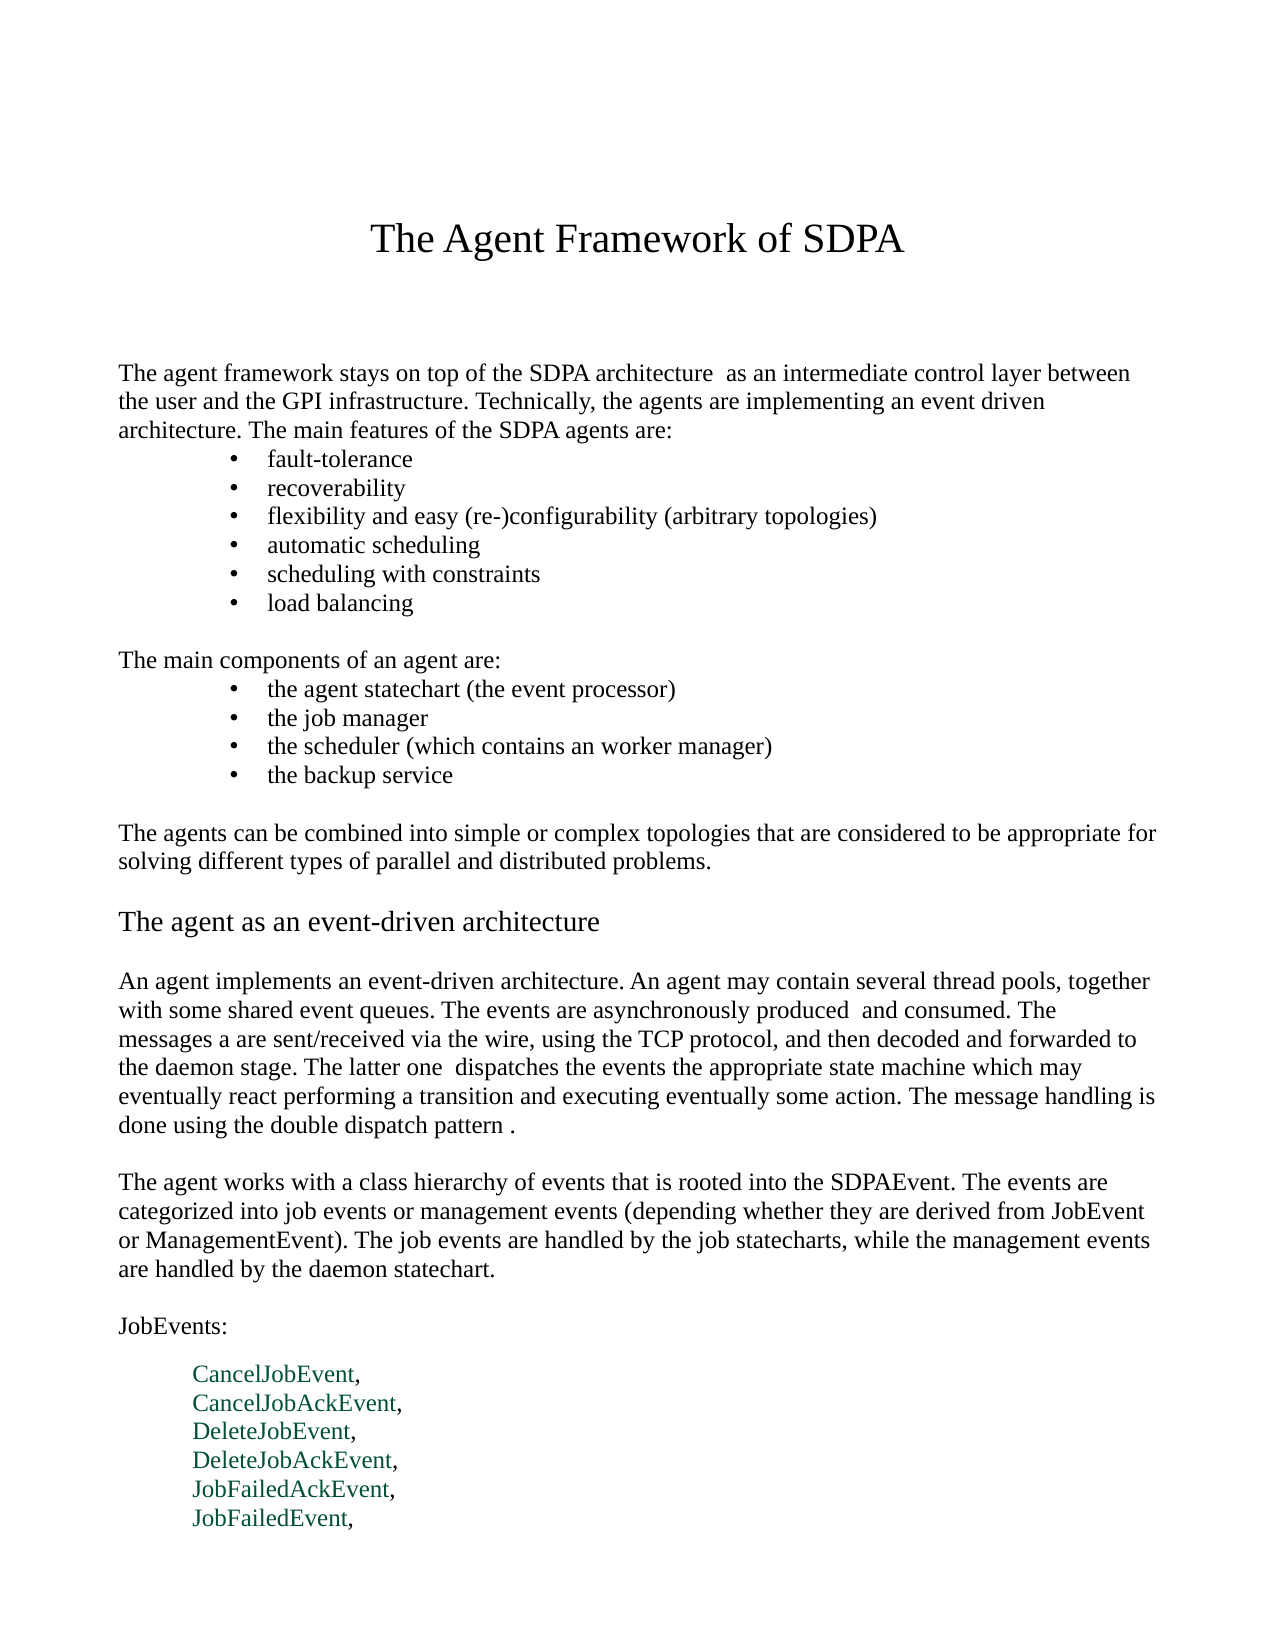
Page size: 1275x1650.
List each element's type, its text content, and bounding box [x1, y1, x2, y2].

text JobFailedEvent, [118, 1503, 1157, 1531]
text An agent implements an event-driven architecture. An agent may contain several thread pools, together with some shared event queues. The events are asynchronously produced and consumed. The messages a are sent/received via the wire, using the TCP protocol, and then decoded and forwarded to the daemon stage. The latter one dispatches the events the appropriate state machine which may eventually react performing a transition and executing eventually some action. The message handling is done using the double dispatch pattern . [118, 966, 1157, 1139]
list recoverability [229, 473, 1157, 501]
text DeleteJobAckEvent, [118, 1445, 1157, 1474]
list automatic scheduling [229, 530, 1157, 559]
list the job manager [229, 703, 1157, 731]
text CancelJobEvent, [118, 1359, 1157, 1388]
list the scheduler (which contains an worker manager) [229, 731, 1157, 760]
text CancelJobAckEvent, [118, 1388, 1157, 1416]
text DeleteJobEvent, [118, 1416, 1157, 1445]
text The agent as an event-driven architecture [118, 904, 1157, 937]
text JobEvents: [118, 1311, 1157, 1340]
text The Agent Framework of SDPA [118, 214, 1157, 262]
list the backup service [229, 760, 1157, 789]
text The agent framework stays on top of the SDPA architecture as an intermediate control layer between the user and the GPI infrastructure. Technically, the agents are implementing an event driven architecture. The main features of the SDPA agents are: [118, 358, 1157, 444]
list flexibility and easy (re-)configurability (arbitrary topologies) [229, 501, 1157, 530]
text The agent works with a class hierarchy of events that is rooted into the SDPAEvent. The events are categorized into job events or management events (depending whether they are derived from JobEvent or ManagementEvent). The job events are handled by the job statecharts, while the management events are handled by the daemon statechart. [118, 1167, 1157, 1282]
list scheduling with constraints [229, 559, 1157, 588]
list load balancing [229, 588, 1157, 616]
text JobFailedAckEvent, [118, 1474, 1157, 1503]
list the agent statechart (the event processor) [229, 674, 1157, 703]
text The main components of an agent are: [118, 645, 1157, 674]
text The agents can be combined into simple or complex topologies that are considered to be appropriate for solving different types of parallel and distributed problems. [118, 818, 1157, 875]
list fault-tolerance [229, 444, 1157, 473]
